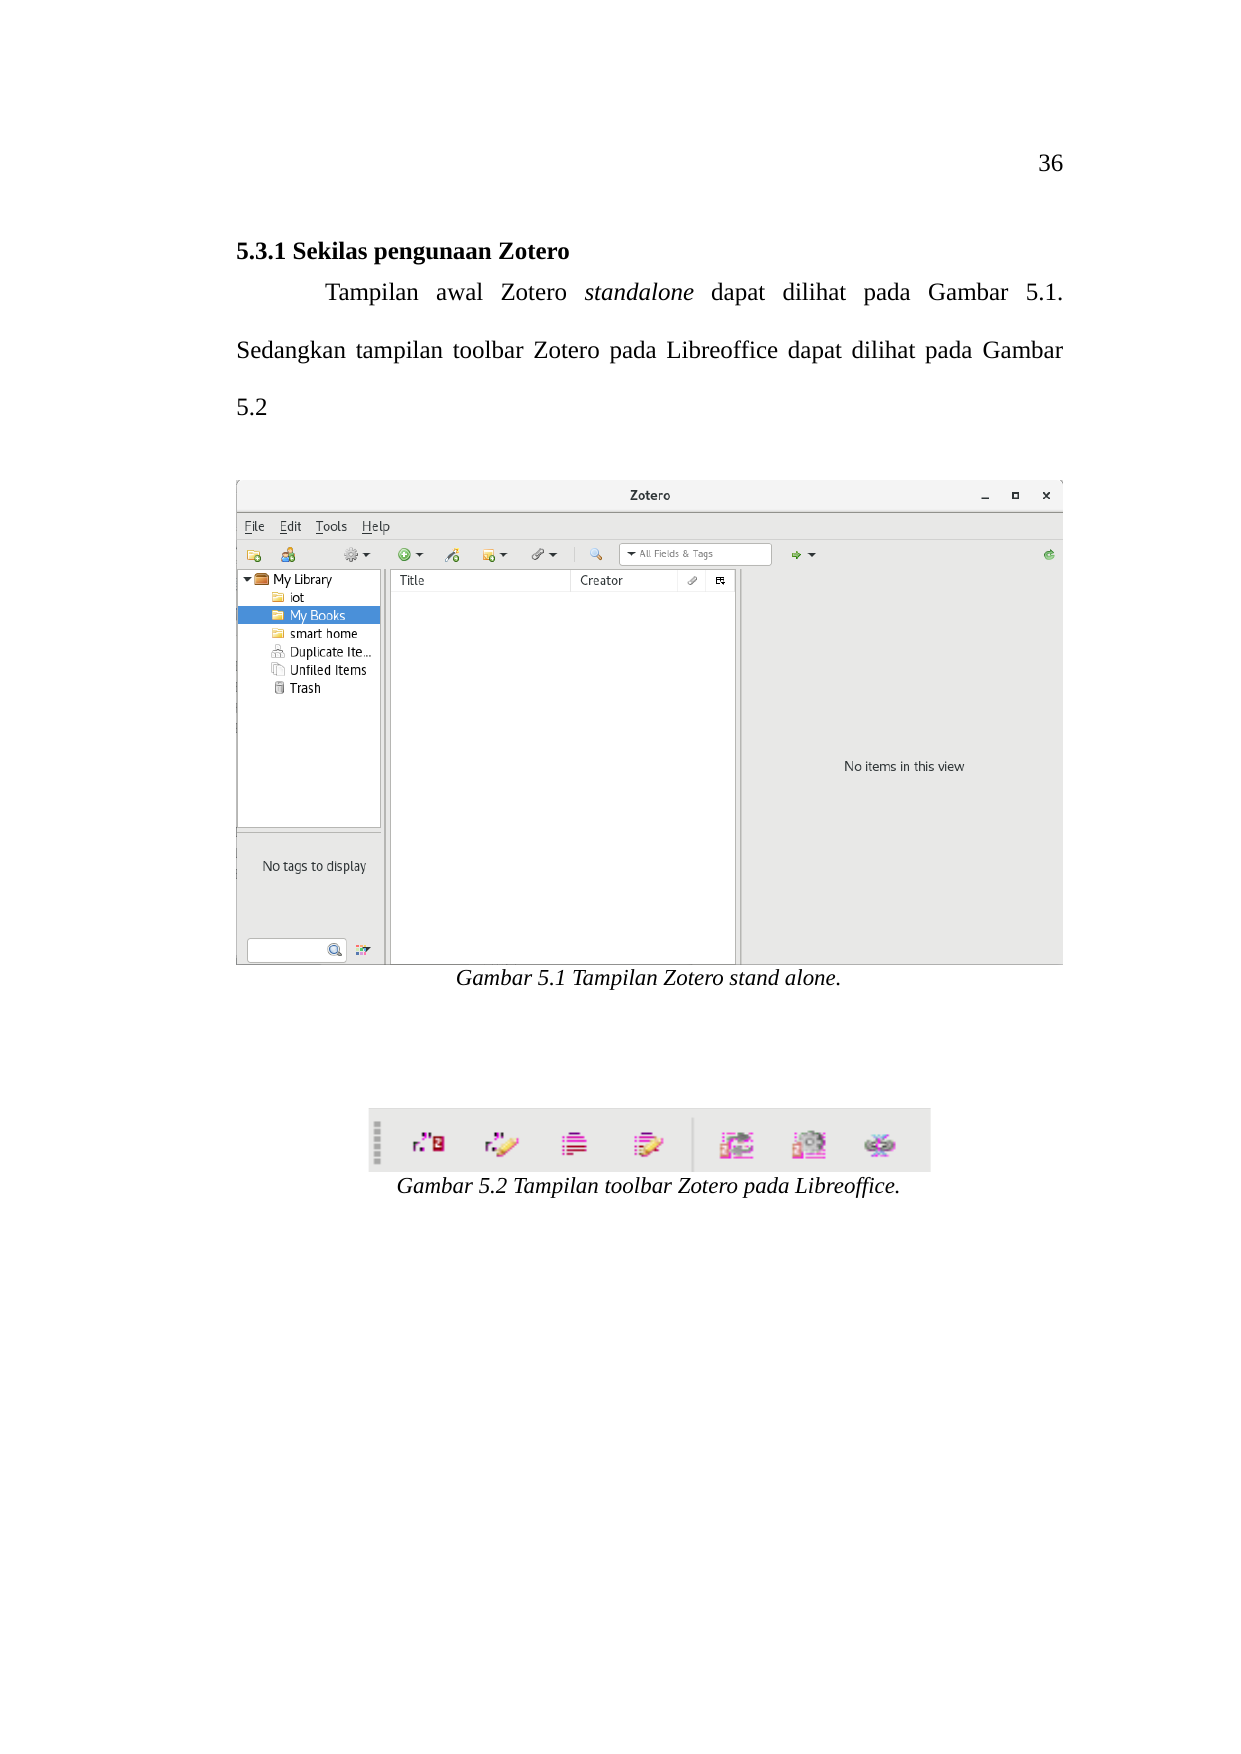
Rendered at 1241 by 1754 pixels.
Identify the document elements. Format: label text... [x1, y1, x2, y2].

picture [368, 1108, 931, 1172]
text Tampilan awal Zotero standalone dapat dilihat pada Gambar 5.1. Sedangkan tampilan toolbar Zotero pada Libreoffice dapat dilihat pada Gambar 5.2 [236, 277, 1063, 421]
text Gambar 5.2 Tampilan toolbar Zotero pada Libreoffice. [236, 1108, 1063, 1198]
text Gambar 5.1 Tampilan Zotero stand alone. [236, 965, 1063, 991]
subtitle Sekilas pengunaan Zotero [236, 236, 1063, 265]
picture [236, 480, 1063, 965]
